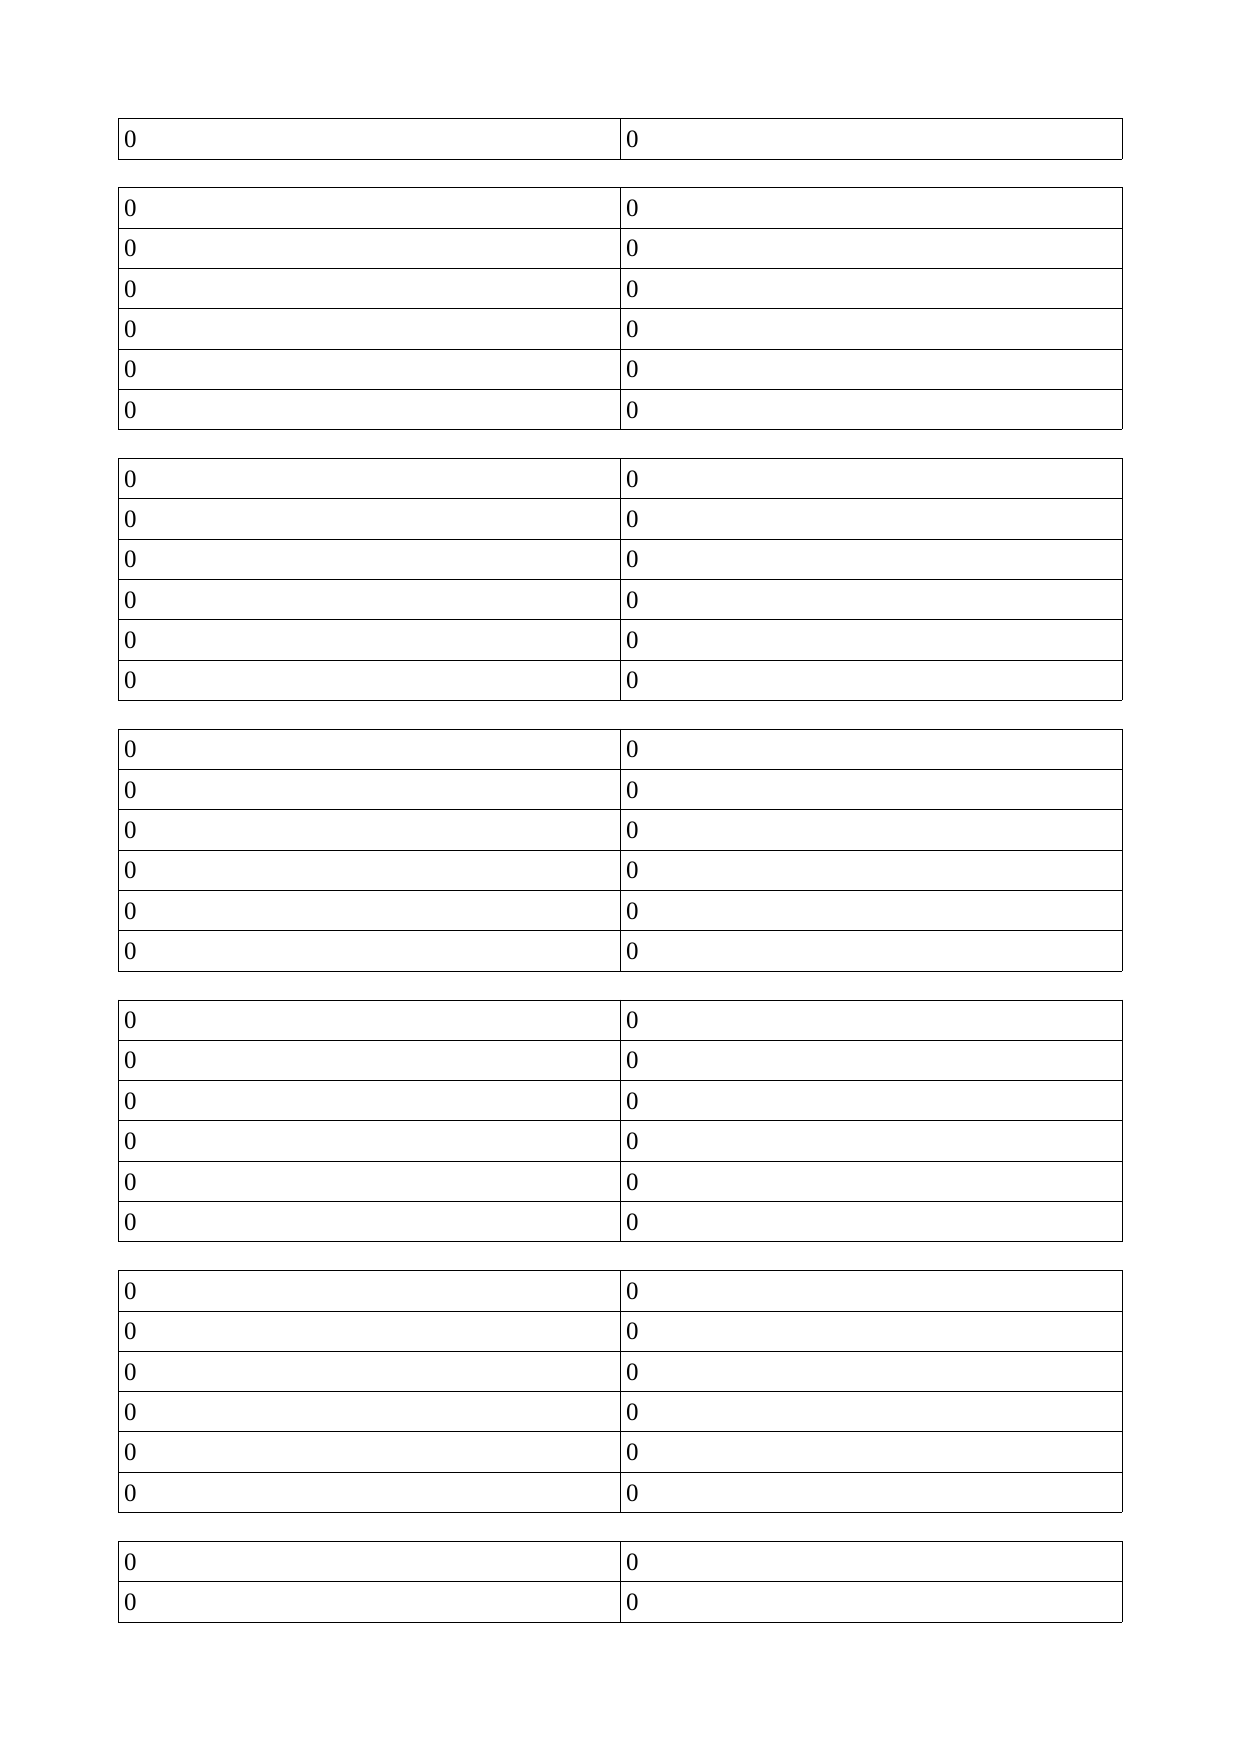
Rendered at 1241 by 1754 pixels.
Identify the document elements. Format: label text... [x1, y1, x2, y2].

table_cell 0 [621, 1432, 1122, 1472]
table_cell 0 [621, 620, 1122, 659]
table_cell 0 [119, 1041, 620, 1080]
table_cell 0 [621, 1121, 1122, 1161]
table_cell 0 [621, 891, 1122, 930]
table_header 0 [621, 459, 1122, 498]
table_cell 0 [119, 390, 620, 429]
table_cell 0 [119, 119, 620, 158]
table_cell 0 [621, 119, 1122, 158]
table_header 0 [119, 730, 620, 769]
table_cell 0 [119, 851, 620, 890]
table_cell 0 [621, 931, 1122, 971]
table_cell 0 [119, 931, 620, 971]
table_header 0 [119, 459, 620, 498]
table_cell 0 [621, 1582, 1122, 1622]
table_cell 0 [119, 540, 620, 579]
table_cell 0 [119, 891, 620, 930]
table_cell 0 [119, 350, 620, 389]
table_cell 0 [621, 1162, 1122, 1201]
table_cell 0 [621, 309, 1122, 348]
table_cell 0 [119, 1432, 620, 1472]
table_cell 0 [621, 1312, 1122, 1351]
table_cell 0 [621, 1352, 1122, 1391]
table_cell 0 [621, 580, 1122, 619]
table_header 0 [621, 1001, 1122, 1040]
table_cell 0 [119, 810, 620, 850]
table_cell 0 [621, 661, 1122, 700]
table_cell 0 [119, 580, 620, 619]
table_cell 0 [119, 229, 620, 268]
table_cell 0 [119, 1162, 620, 1201]
table_header 0 [621, 1271, 1122, 1311]
table_header 0 [621, 1542, 1122, 1581]
table_header 0 [119, 188, 620, 228]
table_header 0 [621, 188, 1122, 228]
table_cell 0 [119, 269, 620, 308]
table_cell 0 [621, 350, 1122, 389]
table_cell 0 [621, 851, 1122, 890]
table_cell 0 [119, 1202, 620, 1241]
table_cell 0 [621, 1473, 1122, 1512]
table_cell 0 [119, 1473, 620, 1512]
table_cell 0 [621, 1081, 1122, 1120]
table_cell 0 [621, 1202, 1122, 1241]
table_cell 0 [119, 1392, 620, 1431]
table_cell 0 [621, 269, 1122, 308]
table_cell 0 [119, 620, 620, 659]
table_cell 0 [621, 770, 1122, 809]
table_header 0 [119, 1542, 620, 1581]
table_header 0 [119, 1001, 620, 1040]
table_header 0 [119, 1271, 620, 1311]
table_cell 0 [119, 770, 620, 809]
table_cell 0 [119, 1582, 620, 1622]
table_cell 0 [119, 1121, 620, 1161]
table_cell 0 [621, 229, 1122, 268]
table_cell 0 [119, 1352, 620, 1391]
table_cell 0 [119, 309, 620, 348]
table_cell 0 [621, 540, 1122, 579]
table_cell 0 [119, 1081, 620, 1120]
table_cell 0 [119, 661, 620, 700]
table_cell 0 [621, 1041, 1122, 1080]
table_header 0 [621, 730, 1122, 769]
table_cell 0 [621, 810, 1122, 850]
table_cell 0 [119, 499, 620, 539]
table_cell 0 [621, 499, 1122, 539]
table_cell 0 [621, 390, 1122, 429]
table_cell 0 [621, 1392, 1122, 1431]
table_cell 0 [119, 1312, 620, 1351]
